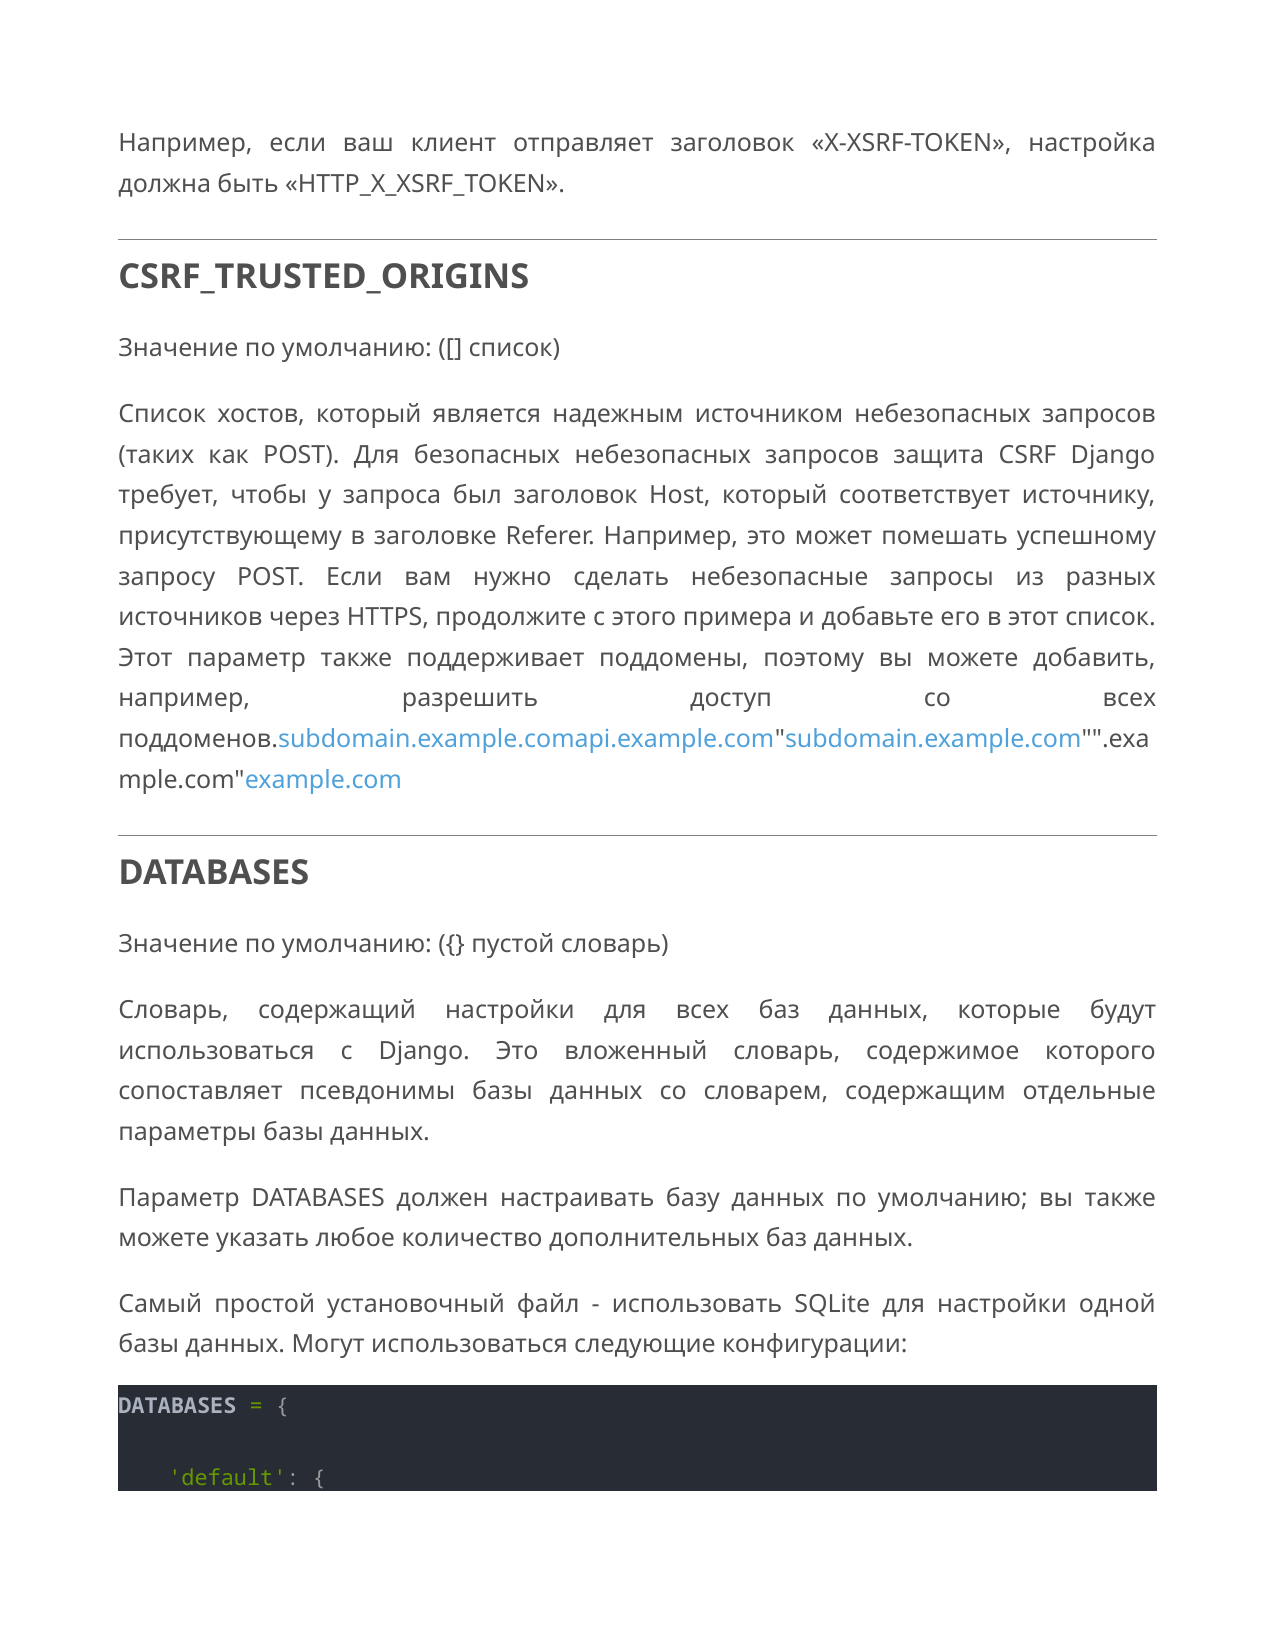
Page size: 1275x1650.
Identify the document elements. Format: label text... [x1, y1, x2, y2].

text Словарь, содержащий настройки для всех баз данных, которые будут использоваться с Django. Это вложенный словарь, содержимое которого сопоставляет псевдонимы базы данных со словарем, содержащим отдельные параметры базы данных. [118, 985, 1157, 1148]
text Самый простой установочный файл - использовать SQLite для настройки одной базы данных. Могут использоваться следующие конфигурации: [118, 1279, 1157, 1360]
text Значение по умолчанию: ({} пустой словарь) [118, 919, 1157, 960]
text Список хостов, который является надежным источником небезопасных запросов (таких как POST). Для безопасных небезопасных запросов защита CSRF Django требует, чтобы у запроса был заголовок Host, который соответствует источнику, присутствующему в заголовке Referer. Например, это может помешать успешному запросу POST. Если вам нужно сделать небезопасные запросы из разных источников через HTTPS, продолжите с этого примера и добавьте его в этот список. Этот параметр также поддерживает поддомены, поэтому вы можете добавить, например, разрешить доступ со всех поддоменов.subdomain.example.comapi.example.com"subdomain.example.com"".example.com"example.com [118, 389, 1157, 795]
text Параметр DATABASES должен настраивать базу данных по умолчанию; вы также можете указать любое количество дополнительных баз данных. [118, 1173, 1157, 1254]
text Например, если ваш клиент отправляет заголовок «X-XSRF-TOKEN», настройка должна быть «HTTP_X_XSRF_TOKEN». [118, 118, 1157, 199]
text Значение по умолчанию: ([] список) [118, 323, 1157, 364]
text 'default': { [118, 1457, 1157, 1491]
text DATABASES = { [118, 1385, 1157, 1419]
subtitle DATABASES [118, 848, 1157, 894]
subtitle CSRF_TRUSTED_ORIGINS [118, 252, 1157, 298]
